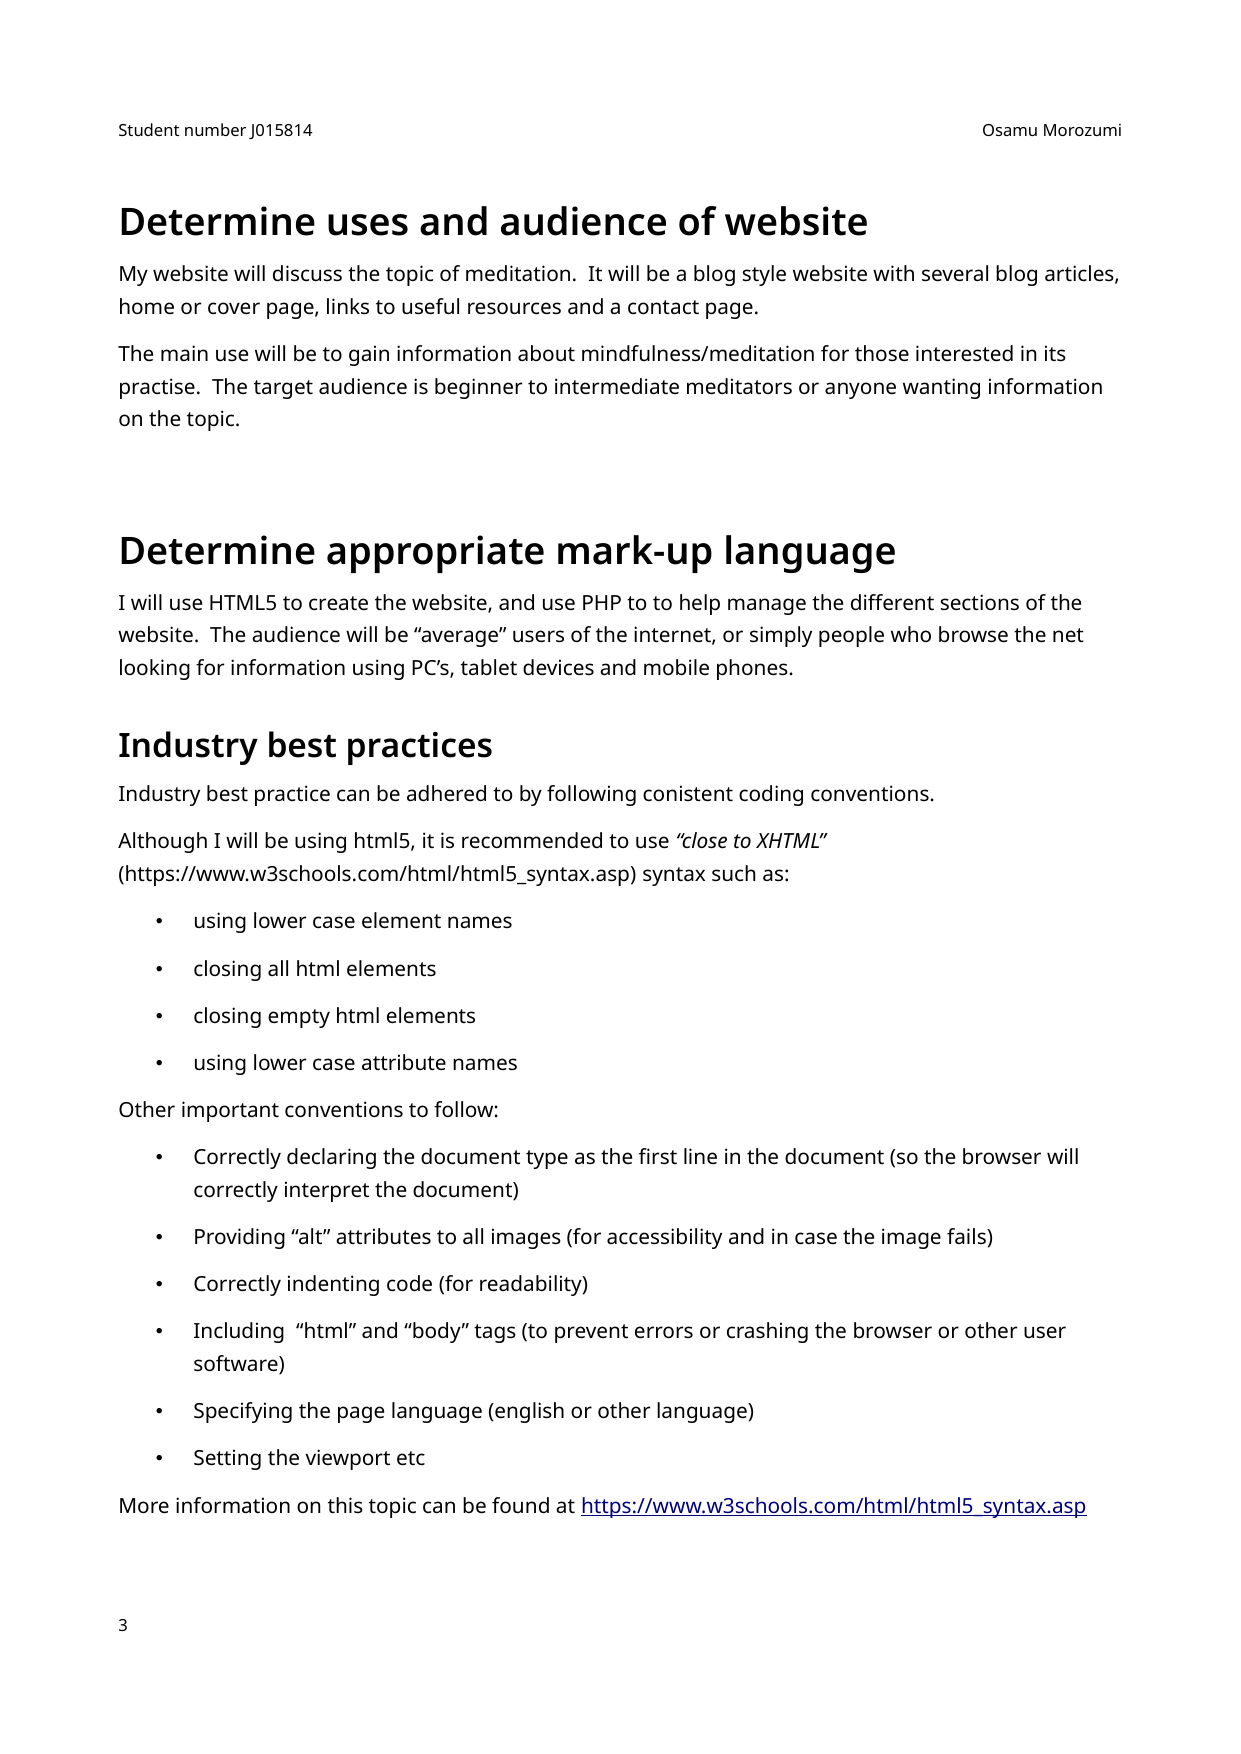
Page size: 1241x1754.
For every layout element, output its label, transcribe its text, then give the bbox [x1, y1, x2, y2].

text More information on this topic can be found at https://www.w3schools.com/html/html5_syntax.asp [118, 1491, 1122, 1519]
text My website will discuss the topic of meditation. It will be a blog style website with several blog articles, home or cover page, links to useful resources and a contact page. [118, 259, 1122, 321]
list using lower case element names [156, 906, 1122, 935]
list closing all html elements [156, 954, 1122, 982]
list Correctly declaring the document type as the first line in the document (so the browser will correctly interpret the document) [156, 1142, 1122, 1203]
subtitle Determine appropriate mark-up language [118, 524, 1122, 576]
text The main use will be to gain information about mindfulness/meditation for those interested in its practise. The target audience is beginner to intermediate meditators or anyone wanting information on the topic. [118, 339, 1122, 433]
list Including “html” and “body” tags (to prevent errors or crashing the browser or other user software) [156, 1317, 1122, 1378]
subtitle Determine uses and audience of website [118, 195, 1122, 247]
text I will use HTML5 to create the website, and use PHP to to help manage the different sections of the website. The audience will be “average” users of the internet, or simply people who browse the net looking for information using PC’s, tablet devices and mobile phones. [118, 588, 1122, 682]
list Specifying the page language (english or other language) [156, 1396, 1122, 1425]
text Other important conventions to follow: [118, 1095, 1122, 1124]
list using lower case attribute names [156, 1048, 1122, 1076]
text Industry best practice can be adhered to by following conistent coding conventions. [118, 779, 1122, 808]
list closing empty html elements [156, 1001, 1122, 1029]
text Although I will be using html5, it is recommended to use “close to XHTML” (https://www.w3schools.com/html/html5_syntax.asp) syntax such as: [118, 827, 1122, 888]
list Setting the viewport etc [156, 1443, 1122, 1472]
subtitle Industry best practices [118, 721, 1122, 767]
list Providing “alt” attributes to all images (for accessibility and in case the image fails) [156, 1222, 1122, 1251]
list Correctly indenting code (for readability) [156, 1269, 1122, 1298]
